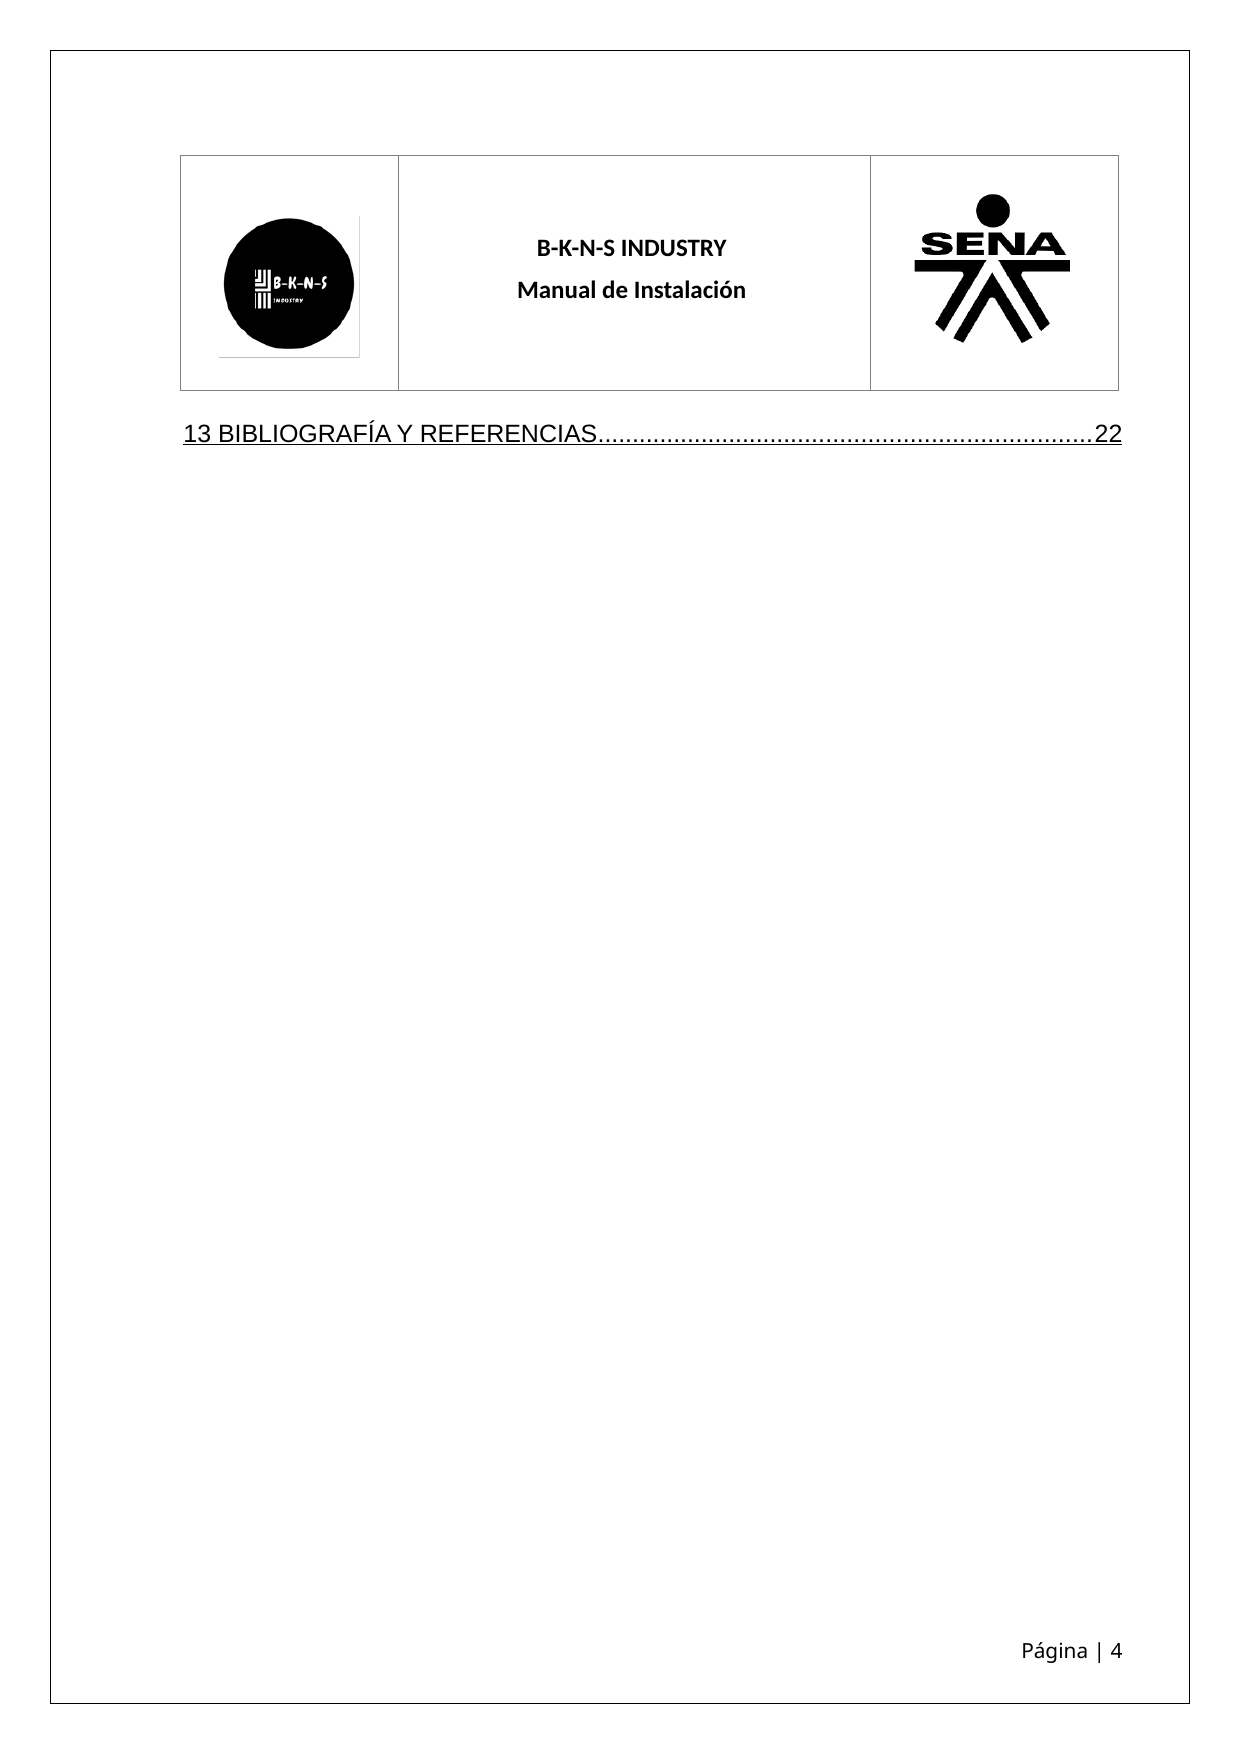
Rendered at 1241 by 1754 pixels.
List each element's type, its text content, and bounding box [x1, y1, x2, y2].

text 13 BIBLIOGRAFÍA Y REFERENCIAS 22 [183, 419, 1122, 444]
